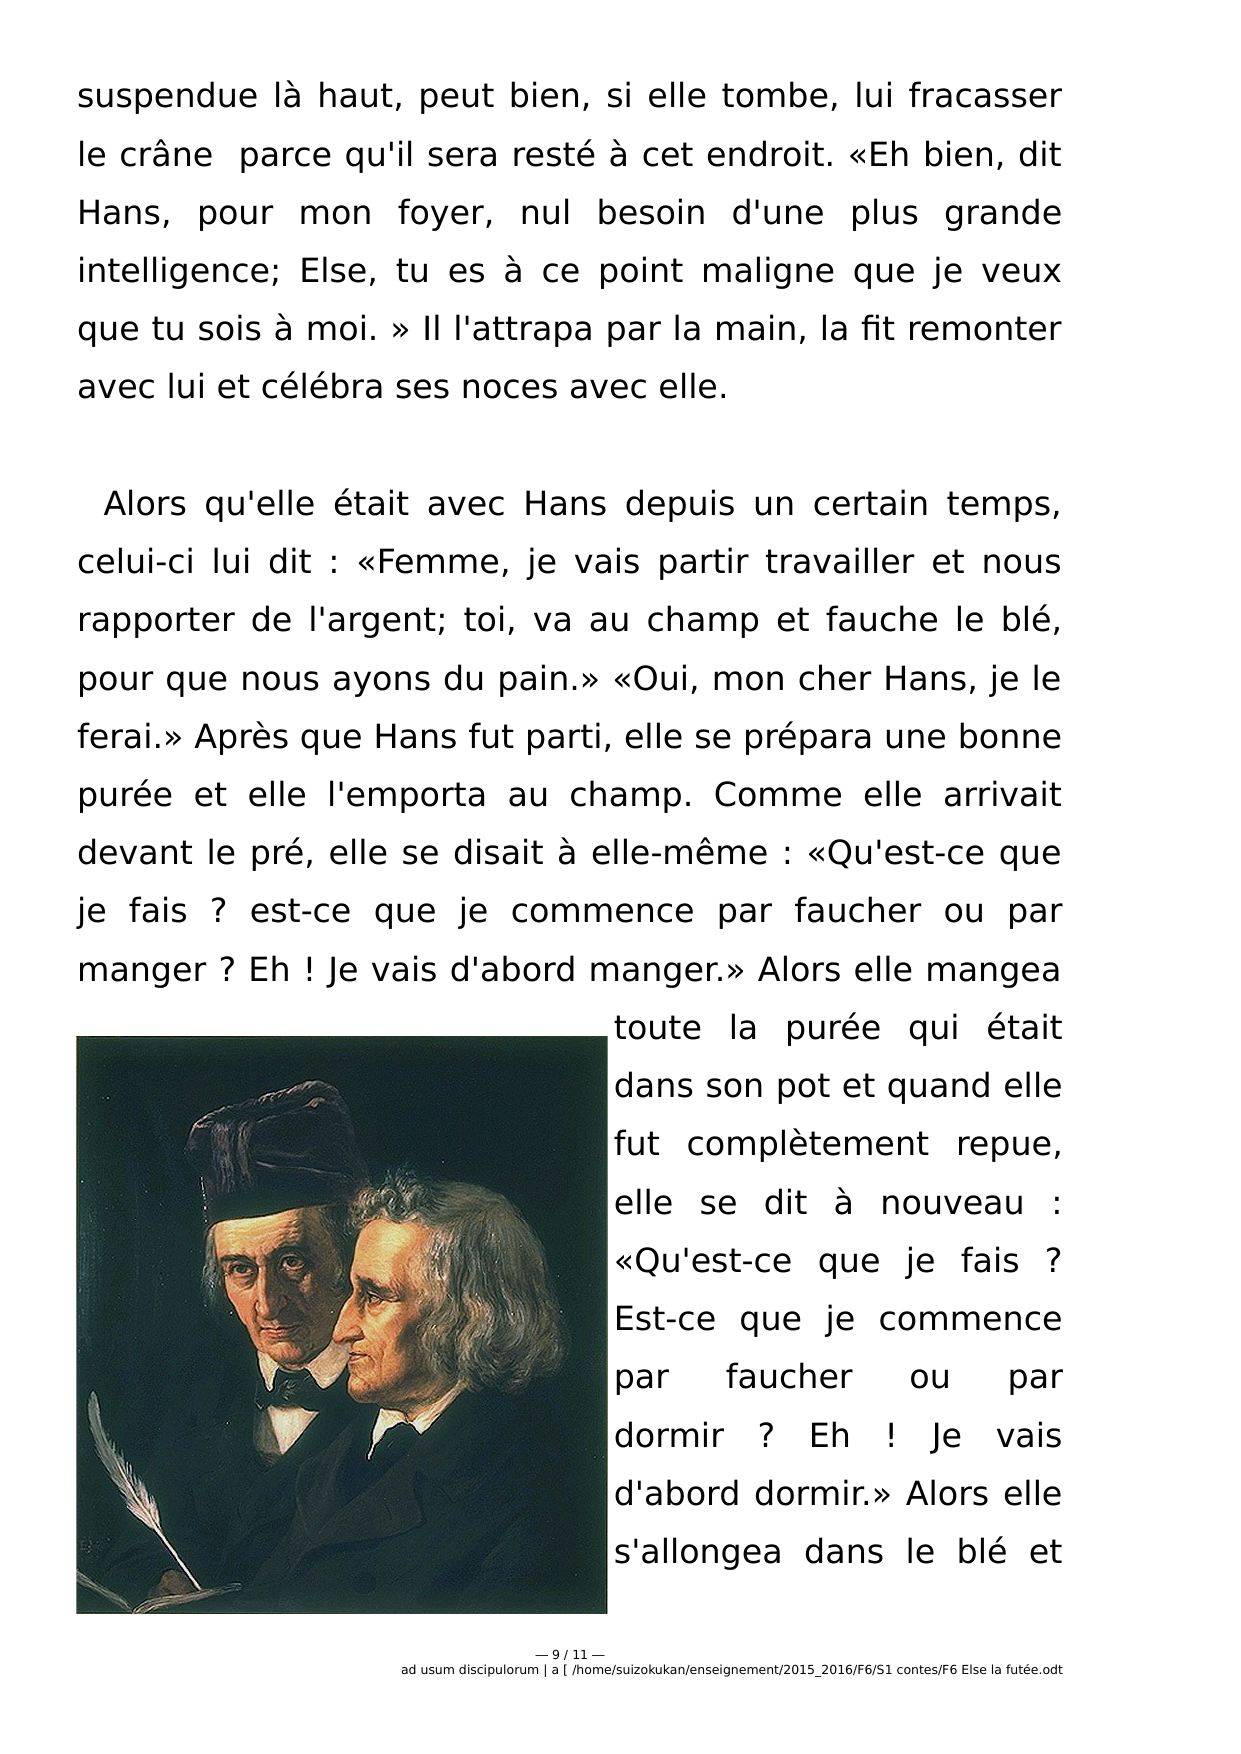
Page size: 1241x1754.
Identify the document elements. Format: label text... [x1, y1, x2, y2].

text Alors qu'elle était avec Hans depuis un certain temps, celui-ci lui dit : «Femme, je vais partir travailler et nous rapporter de l'argent; toi, va au champ et fauche le blé, pour que nous ayons du pain.» «Oui, mon cher Hans, je le ferai.» Après que Hans fut parti, elle se prépara une bonne purée et elle l'emporta au champ. Comme elle arrivait devant le pré, elle se disait à elle-même : «Qu'est-ce que je fais ? est-ce que je commence par faucher ou par manger ? Eh ! Je vais d'abord manger.» Alors elle mangea toute la purée qui était dans son pot et quand elle fut complètement repue, elle se dit à nouveau : «Qu'est-ce que je fais ? Est-ce que je commence par faucher ou par dormir ? Eh ! Je vais d'abord dormir.» Alors elle s'allongea dans le blé et [77, 484, 1063, 1571]
text suspendue là haut, peut bien, si elle tombe, lui fracasser le crâne parce qu'il sera resté à cet endroit. «Eh bien, dit Hans, pour mon foyer, nul besoin d'une plus grande intelligence; Else, tu es à ce point maligne que je veux que tu sois à moi. » Il l'attrapa par la main, la fit remonter avec lui et célébra ses noces avec elle. [77, 77, 1063, 407]
picture [76, 1036, 608, 1614]
